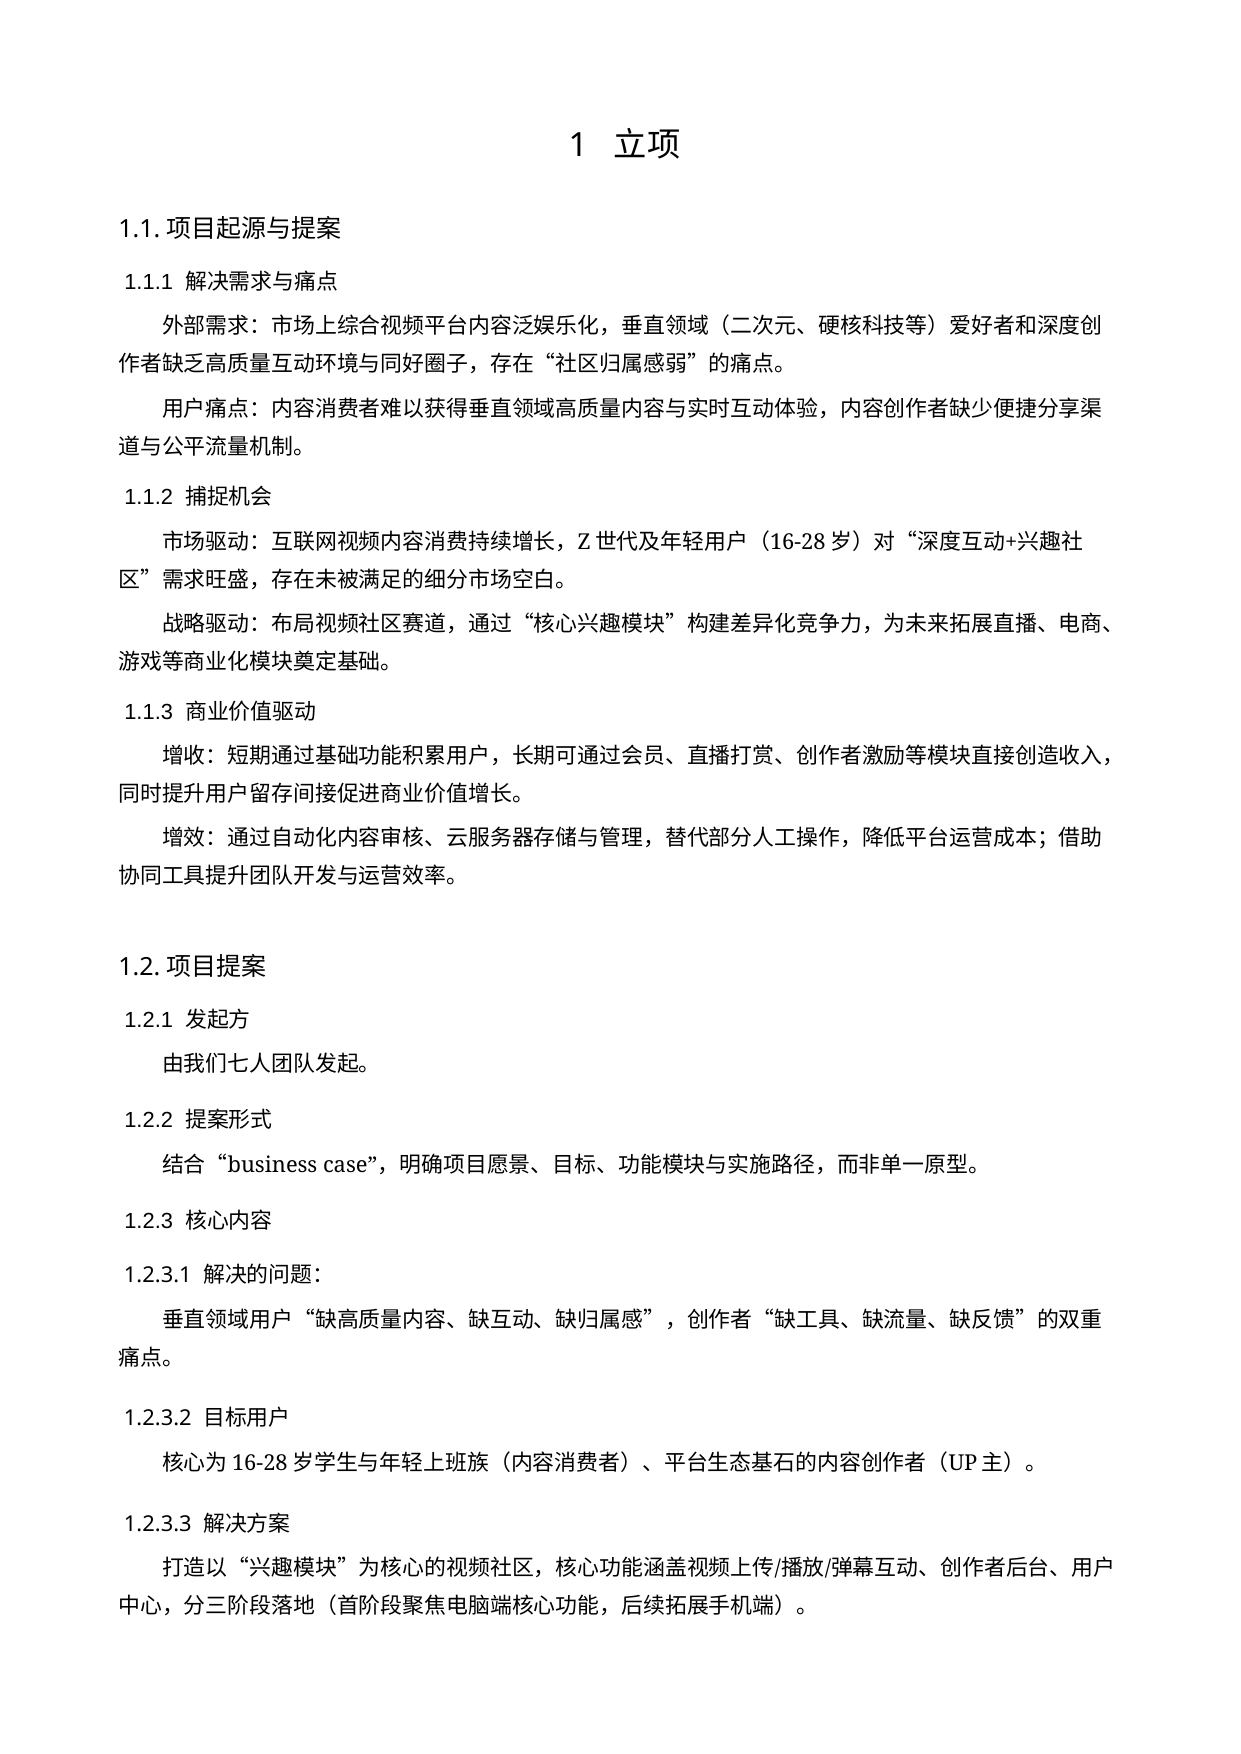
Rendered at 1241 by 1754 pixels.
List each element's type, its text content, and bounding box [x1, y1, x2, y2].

subtitle 发起方 [118, 1002, 1122, 1033]
text 由我们七人团队发起。 [118, 1046, 1122, 1078]
text 结合“business case”，明确项目愿景、目标、功能模块与实施路径，而非单一原型。 [118, 1147, 1122, 1178]
subtitle 核心内容 [118, 1203, 1122, 1234]
text 核心为16-28岁学生与年轻上班族（内容消费者）、平台生态基石的内容创作者（UP主）。 [118, 1445, 1122, 1477]
subtitle 提案形式 [118, 1102, 1122, 1134]
text 垂直领域用户“缺高质量内容、缺互动、缺归属感”，创作者“缺工具、缺流量、缺反馈”的双重痛点。 [118, 1302, 1122, 1371]
text 打造以“兴趣模块”为核心的视频社区，核心功能涵盖视频上传/播放/弹幕互动、创作者后台、用户中心，分三阶段落地（首阶段聚焦电脑端核心功能，后续拓展手机端）。 [118, 1550, 1122, 1620]
text 市场驱动：互联网视频内容消费持续增长，Z世代及年轻用户（16-28岁）对“深度互动+兴趣社区”需求旺盛，存在未被满足的细分市场空白。 [118, 524, 1122, 593]
text 外部需求：市场上综合视频平台内容泛娱乐化，垂直领域（二次元、硬核科技等）爱好者和深度创作者缺乏高质量互动环境与同好圈子，存在“社区归属感弱”的痛点。 [118, 308, 1122, 378]
subtitle 目标用户 [118, 1400, 1122, 1432]
subtitle 商业价值驱动 [118, 694, 1122, 725]
subtitle 捕捉机会 [118, 479, 1122, 511]
text 战略驱动：布局视频社区赛道，通过“核心兴趣模块”构建差异化竞争力，为未来拓展直播、电商、游戏等商业化模块奠定基础。 [118, 606, 1122, 676]
subtitle 解决需求与痛点 [118, 264, 1122, 296]
text 增效：通过自动化内容审核、云服务器存储与管理，替代部分人工操作，降低平台运营成本；借助协同工具提升团队开发与运营效率。 [118, 820, 1122, 890]
text 增收：短期通过基础功能积累用户，长期可通过会员、直播打赏、创作者激励等模块直接创造收入，同时提升用户留存间接促进商业价值增长。 [118, 738, 1122, 808]
subtitle 立项 [118, 118, 1122, 167]
subtitle 项目提案 [118, 946, 1122, 983]
subtitle 解决的问题： [118, 1257, 1122, 1289]
subtitle 项目起源与提案 [118, 209, 1122, 245]
subtitle 解决方案 [118, 1506, 1122, 1537]
text 用户痛点：内容消费者难以获得垂直领域高质量内容与实时互动体验，内容创作者缺少便捷分享渠道与公平流量机制。 [118, 391, 1122, 461]
